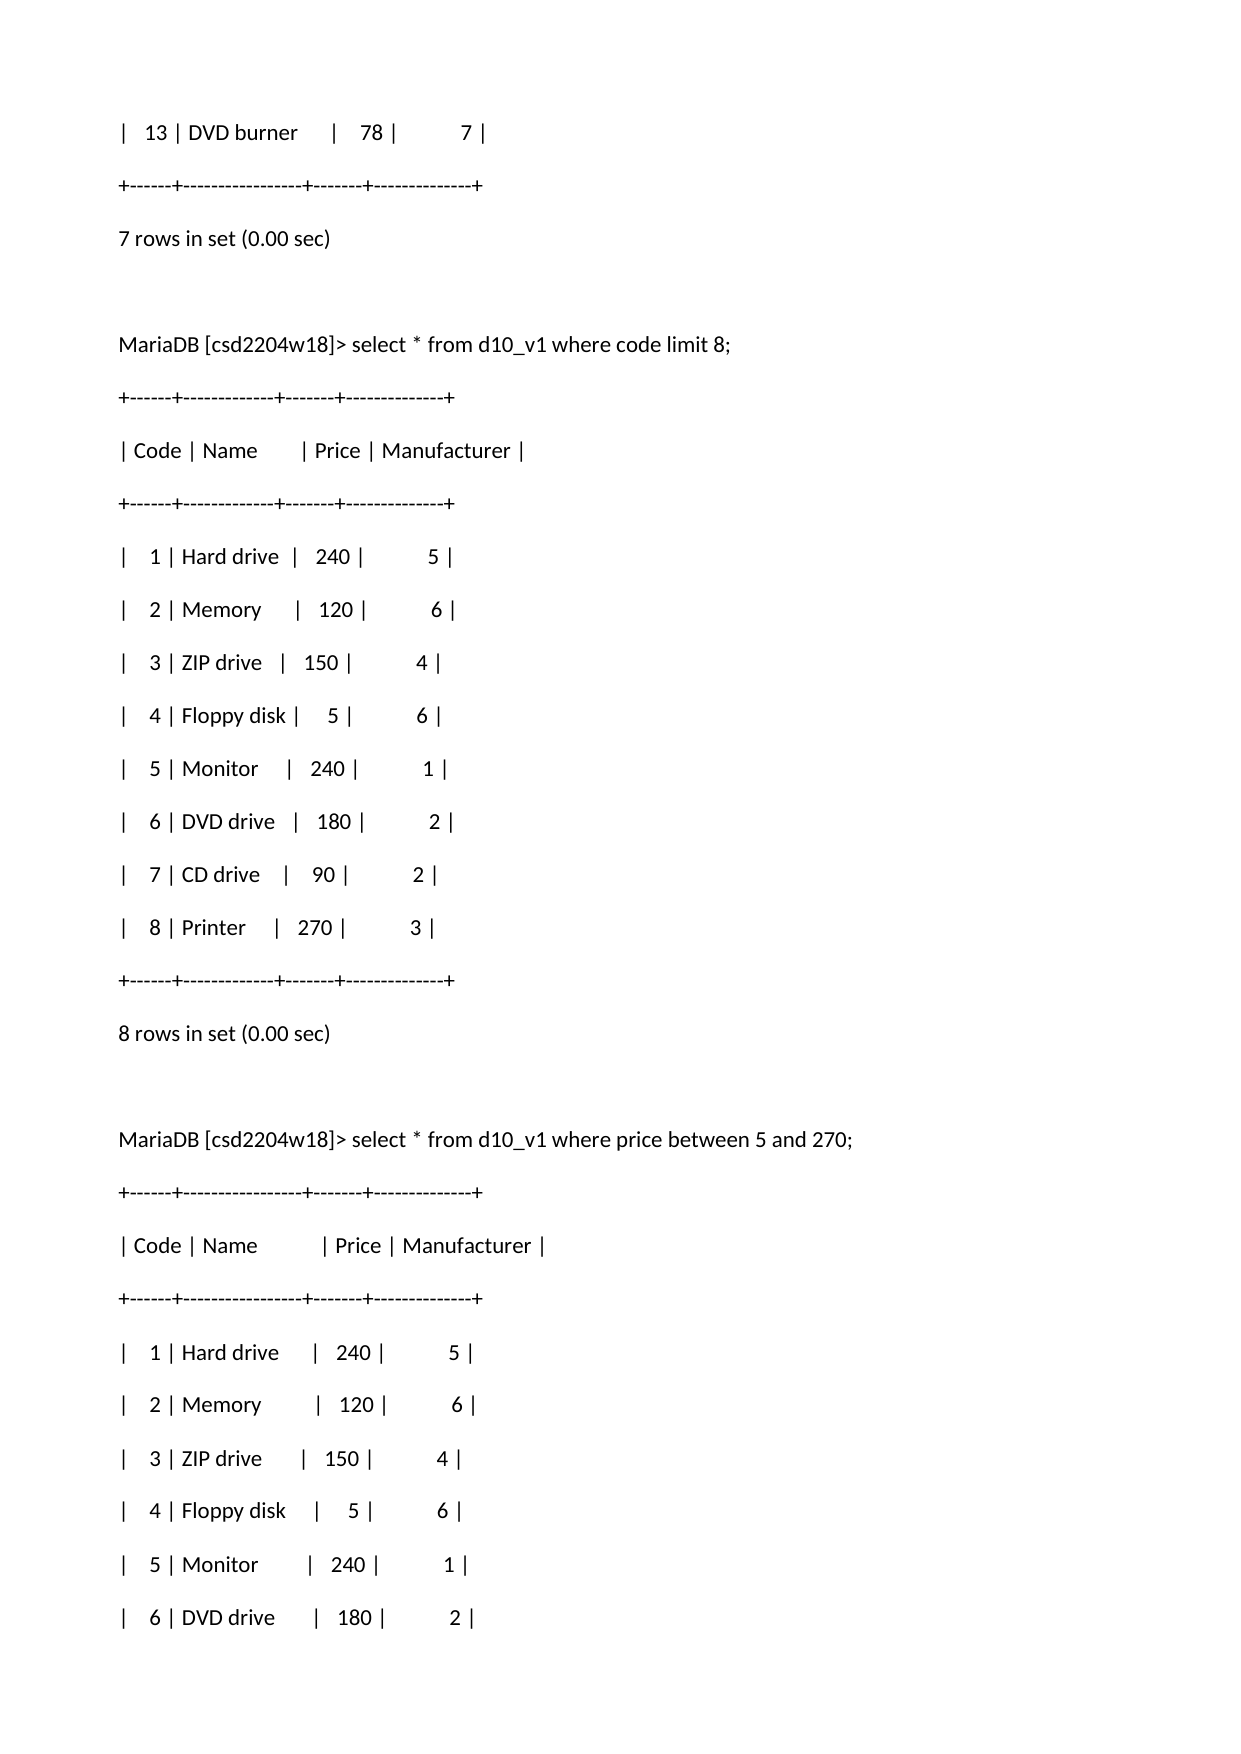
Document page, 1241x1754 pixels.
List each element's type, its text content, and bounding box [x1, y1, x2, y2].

text +------+-------------+-------+--------------+ [118, 383, 1122, 411]
text | Code | Name | Price | Manufacturer | [118, 436, 1122, 464]
text +------+-------------+-------+--------------+ [118, 966, 1122, 994]
text | 13 | DVD burner | 78 | 7 | [118, 118, 1122, 146]
text +------+-----------------+-------+--------------+ [118, 1284, 1122, 1313]
text MariaDB [csd2204w18]> select * from d10_v1 where code limit 8; [118, 330, 1122, 358]
text +------+-----------------+-------+--------------+ [118, 1178, 1122, 1207]
text | 6 | DVD drive | 180 | 2 | [118, 807, 1122, 835]
text +------+-------------+-------+--------------+ [118, 489, 1122, 517]
text | 8 | Printer | 270 | 3 | [118, 913, 1122, 941]
text | 7 | CD drive | 90 | 2 | [118, 860, 1122, 888]
text | 1 | Hard drive | 240 | 5 | [118, 1338, 1122, 1366]
text | 5 | Monitor | 240 | 1 | [118, 754, 1122, 782]
text | 3 | ZIP drive | 150 | 4 | [118, 648, 1122, 676]
text 8 rows in set (0.00 sec) [118, 1019, 1122, 1047]
text | 2 | Memory | 120 | 6 | [118, 1391, 1122, 1419]
text | 4 | Floppy disk | 5 | 6 | [118, 701, 1122, 729]
text +------+-----------------+-------+--------------+ [118, 171, 1122, 199]
text | 1 | Hard drive | 240 | 5 | [118, 542, 1122, 570]
text | 3 | ZIP drive | 150 | 4 | [118, 1444, 1122, 1472]
text | 5 | Monitor | 240 | 1 | [118, 1550, 1122, 1578]
text | 4 | Floppy disk | 5 | 6 | [118, 1497, 1122, 1525]
text | Code | Name | Price | Manufacturer | [118, 1232, 1122, 1259]
text | 2 | Memory | 120 | 6 | [118, 595, 1122, 623]
text | 6 | DVD drive | 180 | 2 | [118, 1603, 1122, 1631]
text 7 rows in set (0.00 sec) [118, 224, 1122, 252]
text MariaDB [csd2204w18]> select * from d10_v1 where price between 5 and 270; [118, 1126, 1122, 1153]
